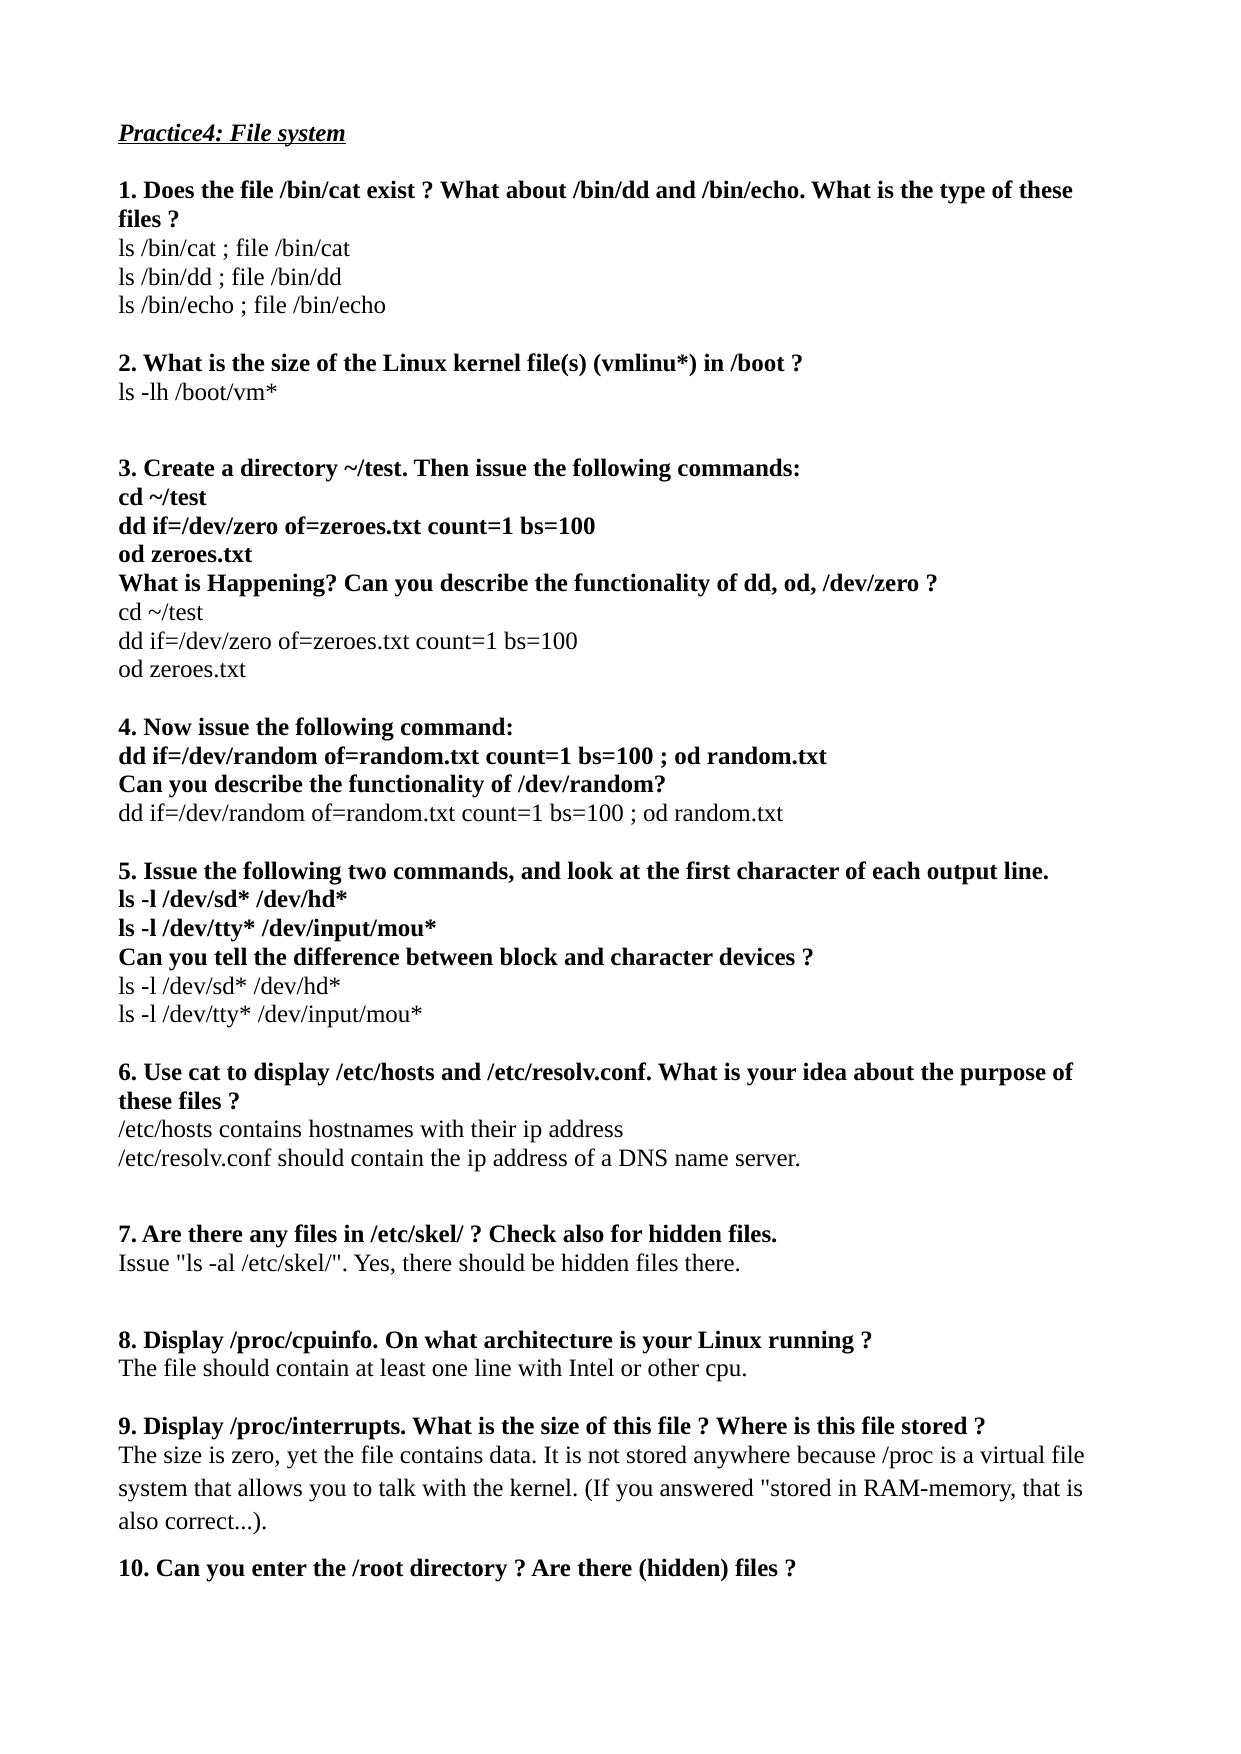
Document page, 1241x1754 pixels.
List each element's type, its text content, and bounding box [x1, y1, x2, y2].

text 6. Use cat to display /etc/hosts and /etc/resolv.conf. What is your idea about the purpose of these files ? [118, 1057, 1122, 1114]
text 9. Display /proc/interrupts. What is the size of this file ? Where is this file stored ? [118, 1411, 1122, 1440]
text Practice4: File system [118, 118, 1122, 147]
text Can you describe the functionality of /dev/random? [118, 769, 1122, 798]
text od zeroes.txt [118, 654, 1122, 712]
text Can you tell the difference between block and character devices ? [118, 942, 1122, 971]
text What is Happening? Can you describe the functionality of dd, od, /dev/zero ? [118, 568, 1122, 597]
text dd if=/dev/random of=random.txt count=1 bs=100 ; od random.txt [118, 798, 1122, 827]
text ls -l /dev/sd* /dev/hd* [118, 884, 1122, 913]
text /etc/hosts contains hostnames with their ip address [118, 1114, 1122, 1143]
text ls /bin/dd ; file /bin/dd [118, 262, 1122, 291]
text 1. Does the file /bin/cat exist ? What about /bin/dd and /bin/echo. What is the type of these files ? [118, 176, 1122, 233]
text dd if=/dev/random of=random.txt count=1 bs=100 ; od random.txt [118, 741, 1122, 769]
text dd if=/dev/zero of=zeroes.txt count=1 bs=100 [118, 626, 1122, 654]
text cd ~/test [118, 597, 1122, 626]
text ls -l /dev/sd* /dev/hd* [118, 971, 1122, 999]
text 7. Are there any files in /etc/skel/ ? Check also for hidden files. [118, 1219, 1122, 1248]
text dd if=/dev/zero of=zeroes.txt count=1 bs=100 [118, 511, 1122, 539]
text 10. Can you enter the /root directory ? Are there (hidden) files ? [118, 1553, 1122, 1582]
text 5. Issue the following two commands, and look at the first character of each output line. [118, 856, 1122, 884]
text ls -l /dev/tty* /dev/input/mou* [118, 999, 1122, 1057]
text The file should contain at least one line with Intel or other cpu. [118, 1353, 1122, 1382]
text ls -l /dev/tty* /dev/input/mou* [118, 913, 1122, 942]
text cd ~/test [118, 482, 1122, 511]
text od zeroes.txt [118, 539, 1122, 568]
text 8. Display /proc/cpuinfo. On what architecture is your Linux running ? [118, 1325, 1122, 1353]
text ls -lh /boot/vm* [118, 377, 1122, 406]
text /etc/resolv.conf should contain the ip address of a DNS name server. [118, 1143, 1122, 1172]
text The size is zero, yet the file contains data. It is not stored anywhere because /proc is a virtual file system that allows you to talk with the kernel. (If you answered "stored in RAM-memory, that is also correct...). [118, 1440, 1122, 1534]
text ls /bin/echo ; file /bin/echo [118, 291, 1122, 319]
text Issue "ls -al /etc/skel/". Yes, there should be hidden files there. [118, 1248, 1122, 1277]
text 3. Create a directory ~/test. Then issue the following commands: [118, 453, 1122, 482]
text ls /bin/cat ; file /bin/cat [118, 233, 1122, 262]
text 2. What is the size of the Linux kernel file(s) (vmlinu*) in /boot ? [118, 348, 1122, 377]
text 4. Now issue the following command: [118, 712, 1122, 741]
